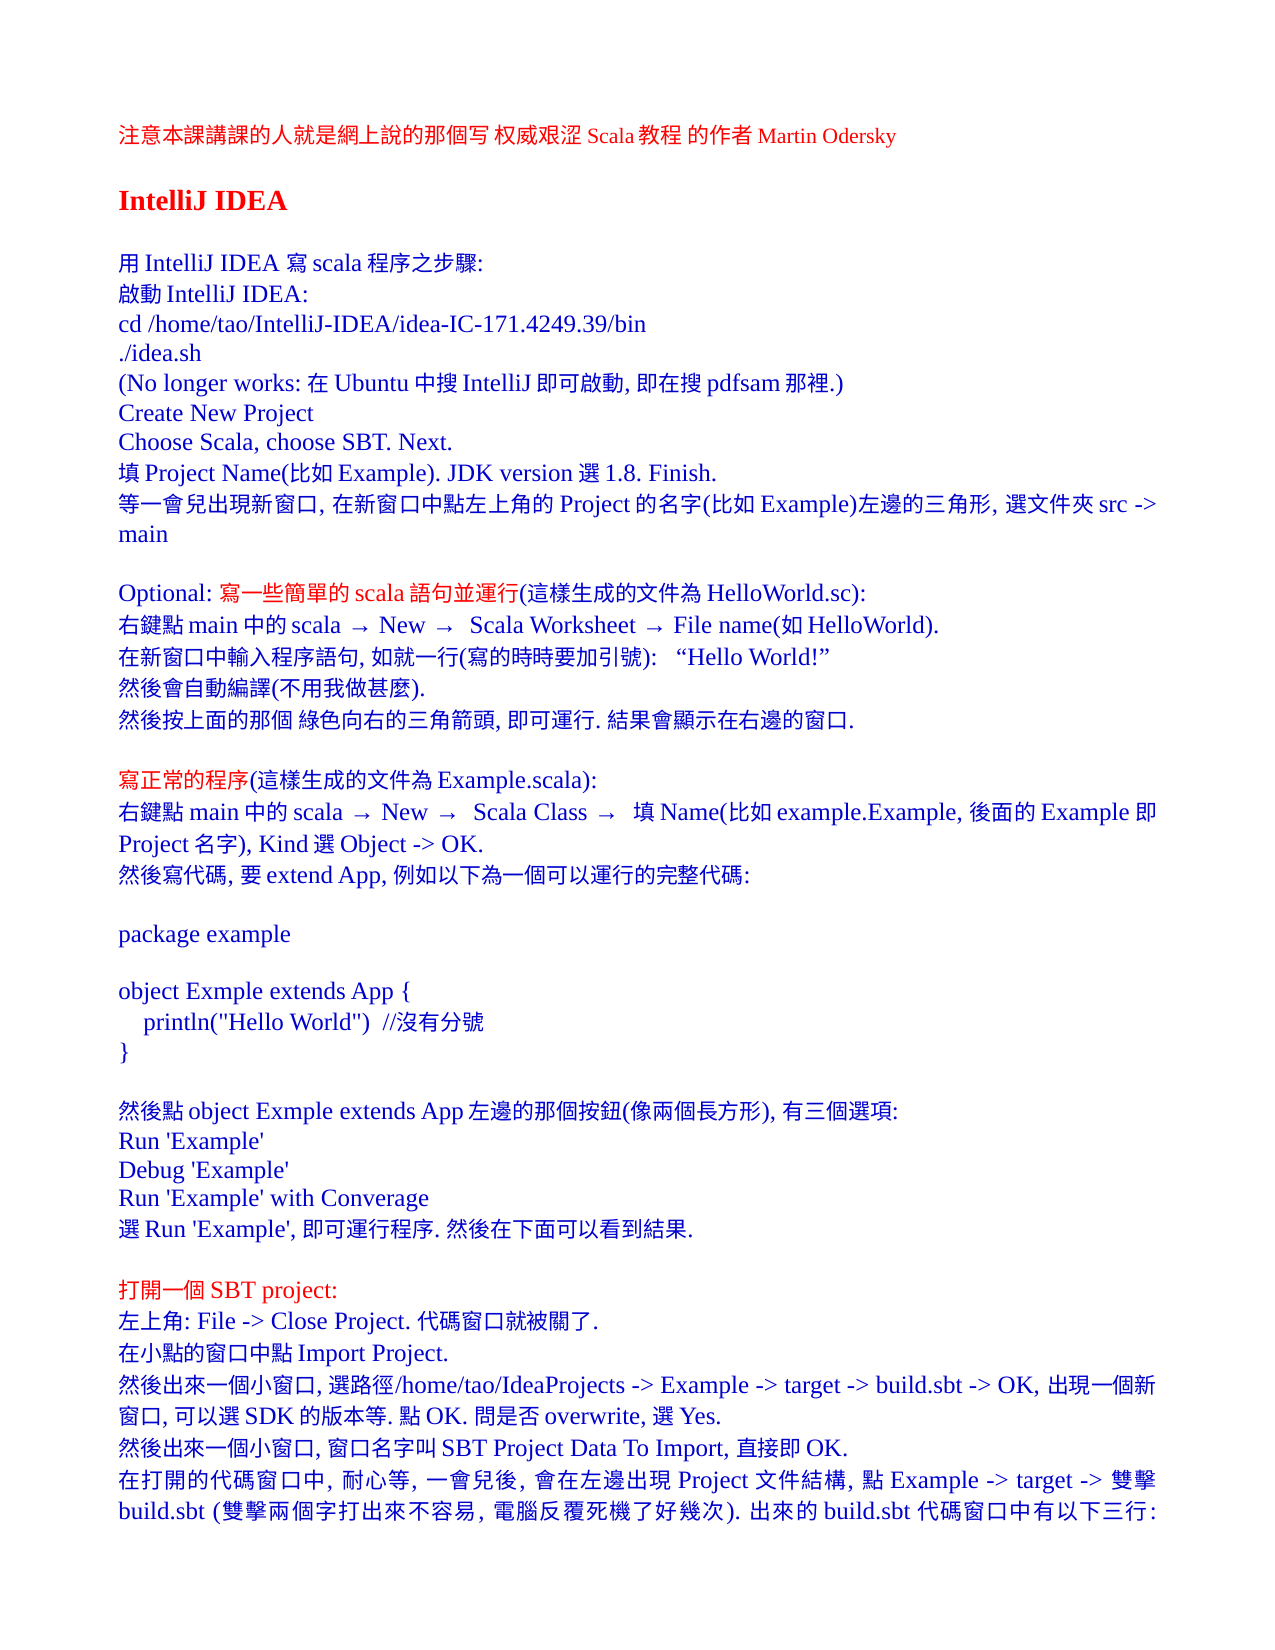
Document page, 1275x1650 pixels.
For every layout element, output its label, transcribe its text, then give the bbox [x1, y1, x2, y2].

text Run 'Example' [118, 1126, 1157, 1155]
text Create New Project [118, 398, 1157, 427]
text 然後點object Exmple extends App左邊的那個按鈕(像兩個長方形), 有三個選項: [118, 1094, 1157, 1126]
text 注意本課講課的人就是網上說的那個写 权威艰涩Scala教程 的作者Martin Odersky [118, 118, 1157, 150]
text cd /home/tao/IntelliJ-IDEA/idea-IC-171.4249.39/bin [118, 309, 1157, 338]
text 選Run 'Example', 即可運行程序. 然後在下面可以看到結果. [118, 1212, 1157, 1244]
text Debug 'Example' [118, 1155, 1157, 1183]
text package example [118, 919, 1157, 948]
text 寫正常的程序(這樣生成的文件為Example.scala): [118, 763, 1157, 795]
text 啟動IntelliJ IDEA: [118, 277, 1157, 309]
text 然後寫代碼, 要extend App, 例如以下為一個可以運行的完整代碼: [118, 858, 1157, 890]
text 打開一個SBT project: [118, 1273, 1157, 1304]
text 然後出來一個小窗口, 選路徑/home/tao/IdeaProjects -> Example -> target -> build.sbt -> OK, 出現一個新窗口, 可以選SDK的版本等. 點OK. 問是否overwrite, 選Yes. [118, 1368, 1157, 1431]
text } [118, 1037, 1157, 1066]
text object Exmple extends App { [118, 976, 1157, 1005]
text 左上角: File -> Close Project. 代碼窗口就被關了. [118, 1304, 1157, 1336]
text Run 'Example' with Converage [118, 1183, 1157, 1212]
text (No longer works: 在Ubuntu中搜IntelliJ即可啟動, 即在搜pdfsam那裡.) [118, 366, 1157, 398]
text 然後出來一個小窗口, 窗口名字叫SBT Project Data To Import, 直接即OK. [118, 1431, 1157, 1463]
text 用IntelliJ IDEA 寫scala程序之步驟: [118, 246, 1157, 277]
text 填Project Name(比如Example). JDK version選1.8. Finish. [118, 456, 1157, 487]
text println("Hello World") //沒有分號 [118, 1005, 1157, 1037]
text 然後會自動編譯(不用我做甚麼). [118, 671, 1157, 703]
text 右鍵點main中的scala → New → Scala Class → 填Name(比如example.Example, 後面的Example即Project名字), Kind選Object -> OK. [118, 795, 1157, 858]
text 在打開的代碼窗口中, 耐心等, 一會兒後, 會在左邊出現Project文件結構, 點Example -> target -> 雙擊build.sbt (雙擊兩個字打出來不容易, 電腦反覆死機了好幾次). 出來的build.sbt代碼窗口中有以下三行: [118, 1463, 1157, 1526]
text ./idea.sh [118, 338, 1157, 366]
text 右鍵點main中的scala → New → Scala Worksheet → File name(如HelloWorld). [118, 608, 1157, 640]
text Optional: 寫一些簡單的scala語句並運行(這樣生成的文件為HelloWorld.sc): [118, 576, 1157, 608]
text 等一會兒出現新窗口, 在新窗口中點左上角的Project的名字(比如Example)左邊的三角形, 選文件夾src -> main [118, 487, 1157, 548]
text IntelliJ IDEA [118, 183, 1157, 217]
text 在小點的窗口中點Import Project. [118, 1336, 1157, 1368]
text Choose Scala, choose SBT. Next. [118, 427, 1157, 456]
text 然後按上面的那個 綠色向右的三角箭頭, 即可運行. 結果會顯示在右邊的窗口. [118, 703, 1157, 735]
text 在新窗口中輸入程序語句, 如就一行(寫的時時要加引號): “Hello World!” [118, 640, 1157, 671]
